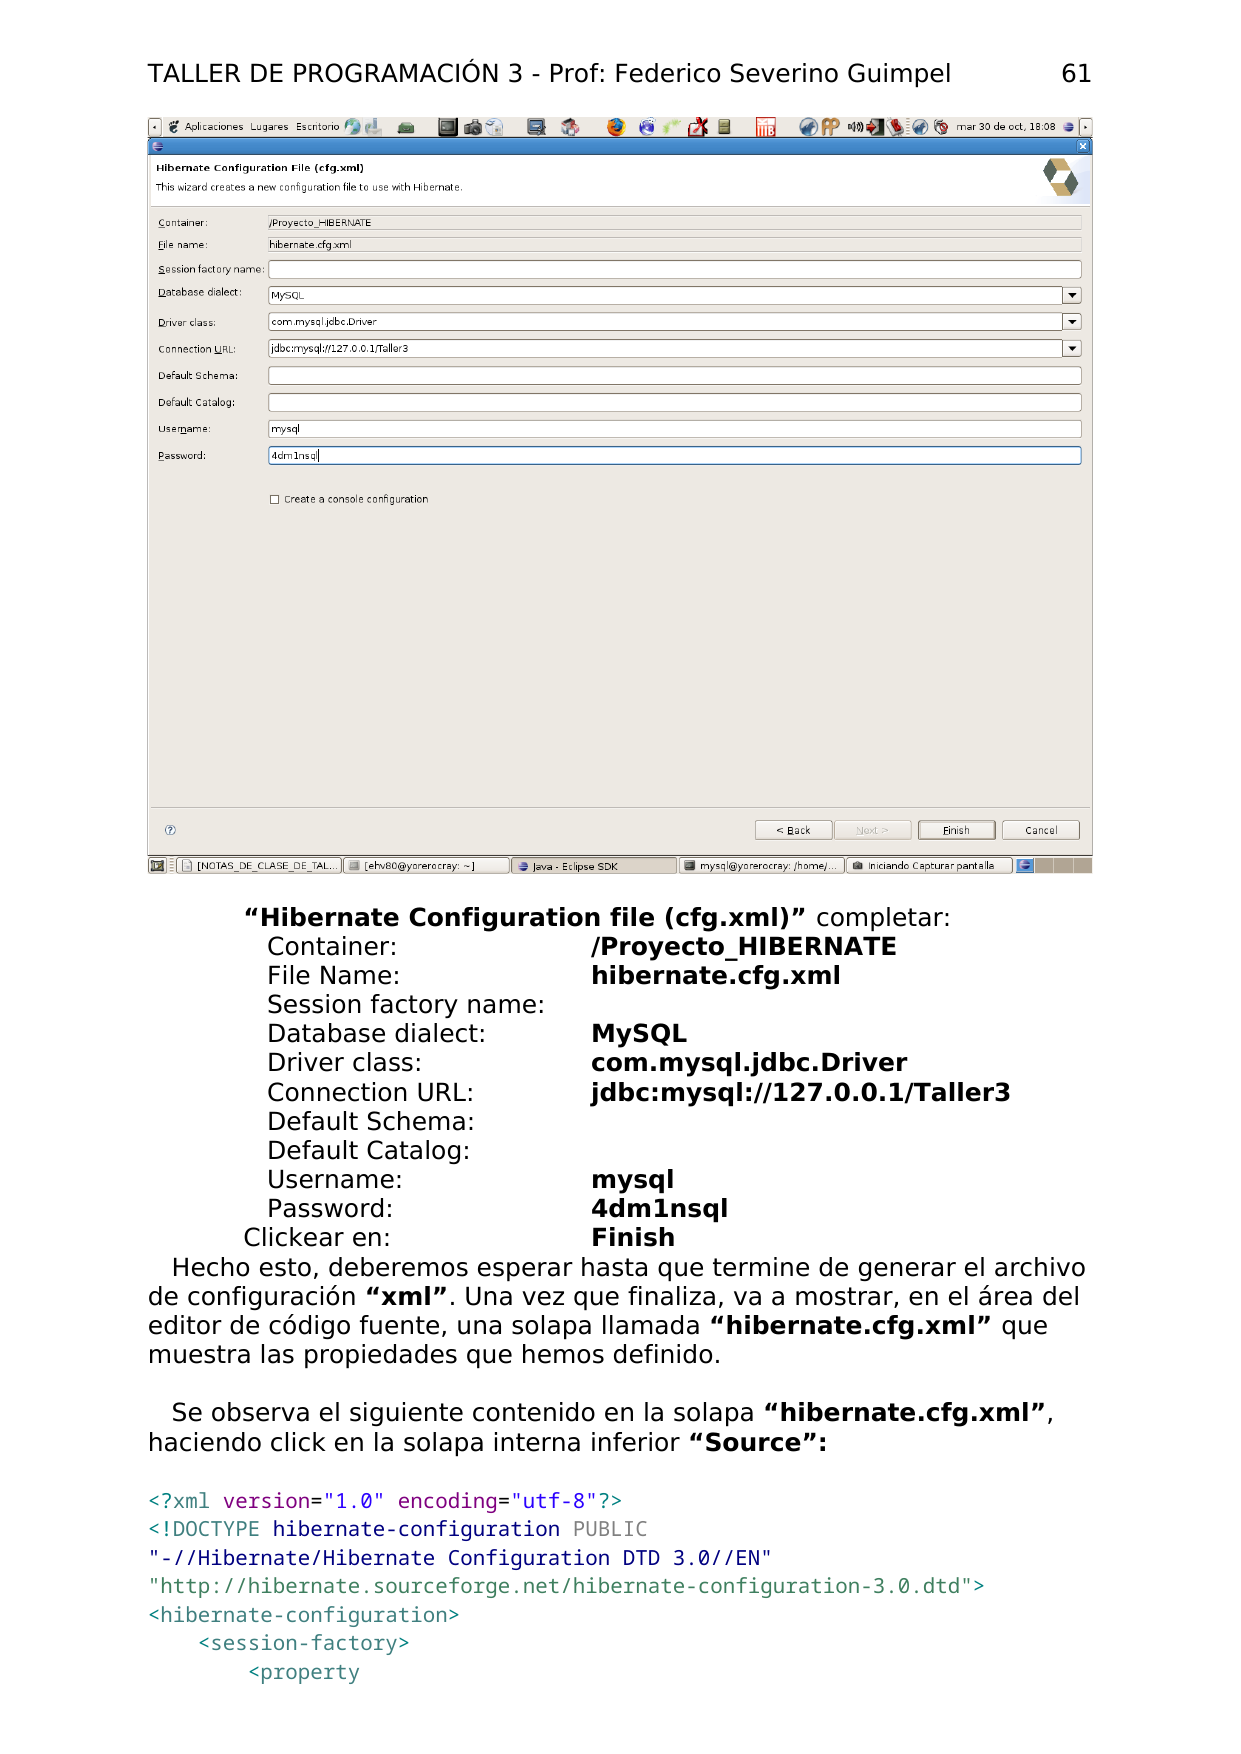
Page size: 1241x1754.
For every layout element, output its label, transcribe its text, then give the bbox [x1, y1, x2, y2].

text "http://hibernate.sourceforge.net/hibernate-configuration-3.0.dtd"> [148, 1571, 1093, 1600]
text “Hibernate Configuration file (cfg.xml)” completar: [148, 903, 1093, 932]
text Driver class: com.mysql.jdbc.Driver [148, 1049, 1093, 1078]
text <hibernate-configuration> [148, 1600, 1093, 1628]
text <session-factory> [148, 1628, 1093, 1657]
text Username: mysql [148, 1165, 1093, 1194]
text "-//Hibernate/Hibernate Configuration DTD 3.0//EN" [148, 1543, 1093, 1571]
text Container: /Proyecto_HIBERNATE [148, 932, 1093, 961]
picture [147, 117, 1093, 874]
text Connection URL: jdbc:mysql://127.0.0.1/Taller3 [148, 1078, 1093, 1107]
text <?xml version="1.0" encoding="utf-8"?> [148, 1486, 1093, 1514]
text Password: 4dm1nsql [148, 1194, 1093, 1224]
text Default Schema: [148, 1107, 1093, 1136]
text Hecho esto, deberemos esperar hasta que termine de generar el archivo de configuración “xml”. Una vez que finaliza, va a mostrar, en el área del editor de código fuente, una solapa llamada “hibernate.cfg.xml” que muestra las propiedades que hemos definido. [148, 1253, 1093, 1369]
text <!DOCTYPE hibernate-configuration PUBLIC [148, 1514, 1093, 1543]
text Clickear en: Finish [148, 1224, 1093, 1253]
text Session factory name: [148, 990, 1093, 1019]
text Database dialect: MySQL [148, 1019, 1093, 1049]
text Se observa el siguiente contenido en la solapa “hibernate.cfg.xml”, haciendo click en la solapa interna inferior “Source”: [148, 1399, 1093, 1457]
text File Name: hibernate.cfg.xml [148, 961, 1093, 990]
text <property [148, 1657, 1093, 1685]
text Default Catalog: [148, 1136, 1093, 1165]
